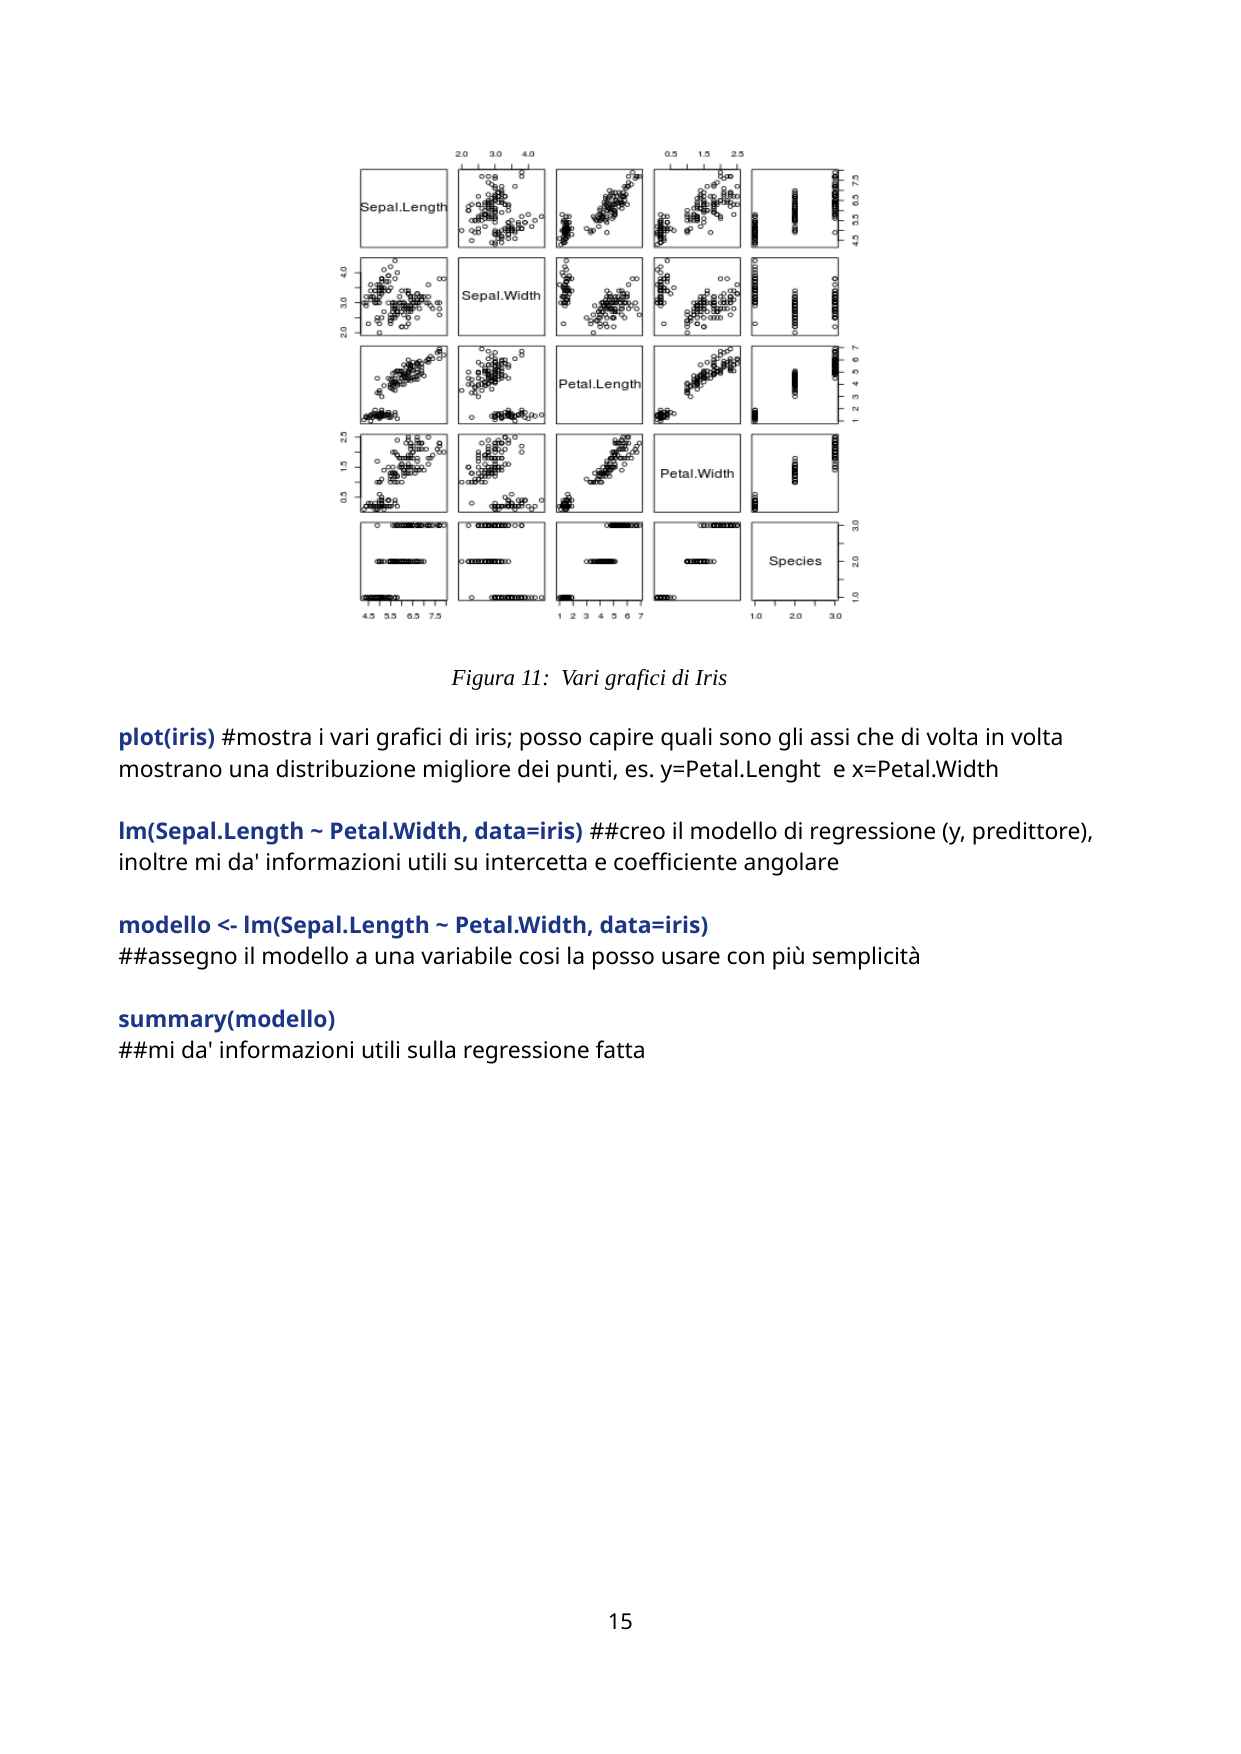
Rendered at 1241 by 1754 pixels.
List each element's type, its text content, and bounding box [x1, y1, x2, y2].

text Figura 11: Vari grafici di Iris [262, 657, 919, 690]
text plot(iris) #mostra i vari grafici di iris; posso capire quali sono gli assi che di volta in volta mostrano una distribuzione migliore dei punti, es. y=Petal.Lenght e x=Petal.Width [118, 721, 1122, 784]
text ##assegno il modello a una variabile cosi la posso usare con più semplicità [118, 940, 1122, 971]
text lm(Sepal.Length ~ Petal.Width, data=iris) ##creo il modello di regressione (y, predittore), inoltre mi da' informazioni utili su intercetta e coefficiente angolare [118, 815, 1122, 878]
text modello <- lm(Sepal.Length ~ Petal.Width, data=iris) [118, 909, 1122, 940]
text ##mi da' informazioni utili sulla regressione fatta [118, 1034, 1122, 1065]
picture [262, 136, 919, 657]
text summary(modello) [118, 1003, 1122, 1034]
